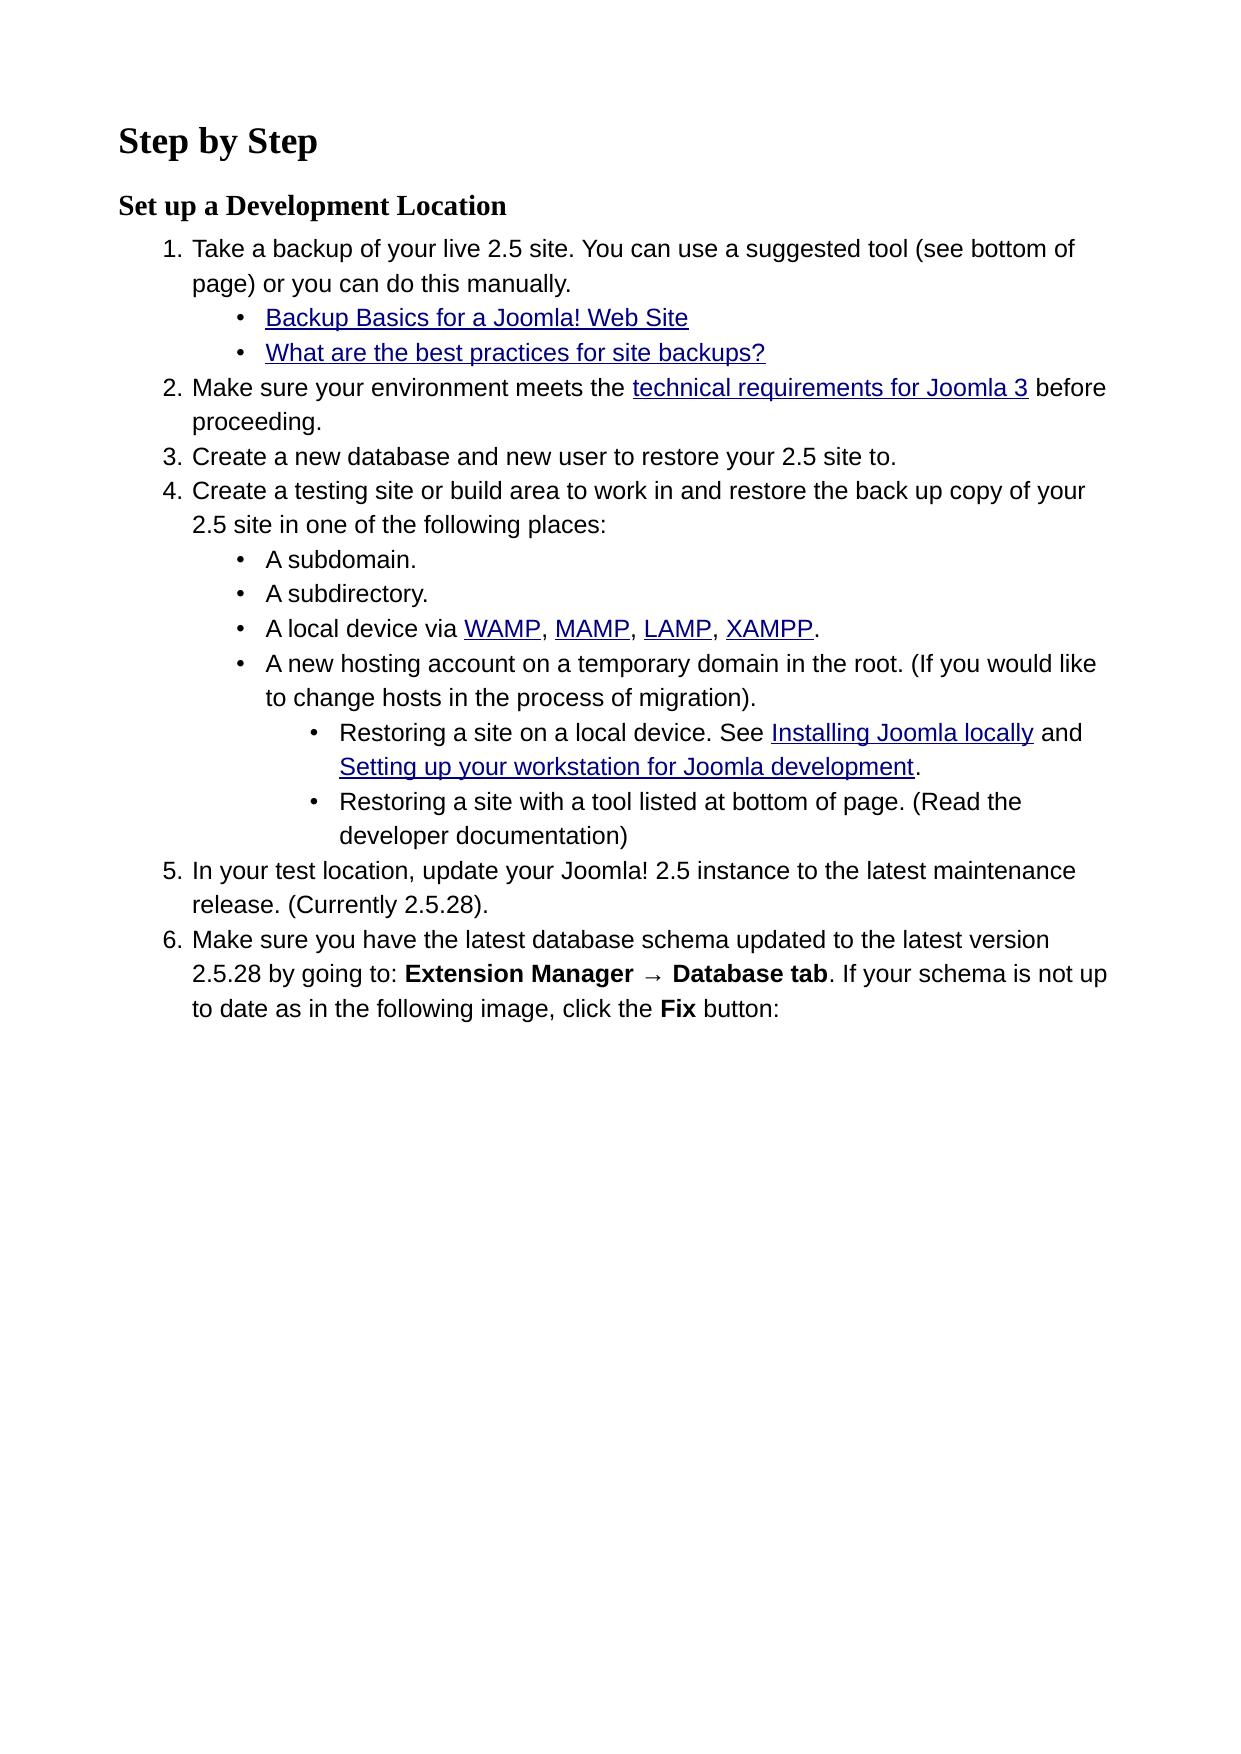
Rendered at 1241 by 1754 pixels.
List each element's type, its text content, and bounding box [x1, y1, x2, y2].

subtitle Set up a Development Location [118, 188, 1122, 222]
list Make sure your environment meets the technical requirements for Joomla 3 before proceeding. [162, 372, 1122, 436]
list A new hosting account on a temporary domain in the root. (If you would like to change hosts in the process of migration). [236, 649, 1122, 712]
list Take a backup of your live 2.5 site. You can use a suggested tool (see bottom of page) or you can do this manually. [162, 234, 1122, 298]
list In your test location, update your Joomla! 2.5 instance to the latest maintenance release. (Currently 2.5.28). [162, 856, 1122, 919]
list Restoring a site with a tool listed at bottom of page. (Read the developer documentation) [309, 787, 1122, 850]
list Create a new database and new user to restore your 2.5 site to. [162, 441, 1122, 470]
list A subdirectory. [236, 579, 1122, 608]
list Restoring a site on a local device. See Installing Joomla locally and Setting up your workstation for Joomla development. [309, 718, 1122, 781]
list A local device via WAMP, MAMP, LAMP, XAMPP. [236, 614, 1122, 643]
list A subdomain. [236, 545, 1122, 574]
list Backup Basics for a Joomla! Web Site [236, 303, 1122, 332]
list Create a testing site or build area to work in and restore the back up copy of your 2.5 site in one of the following places: [162, 476, 1122, 539]
list Make sure you have the latest database schema updated to the latest version 2.5.28 by going to: Extension Manager → Database tab. If your schema is not up to date as in the following image, click the Fix button: [162, 925, 1122, 1022]
subtitle Step by Step [118, 118, 1122, 161]
list What are the best practices for site backups? [236, 338, 1122, 367]
